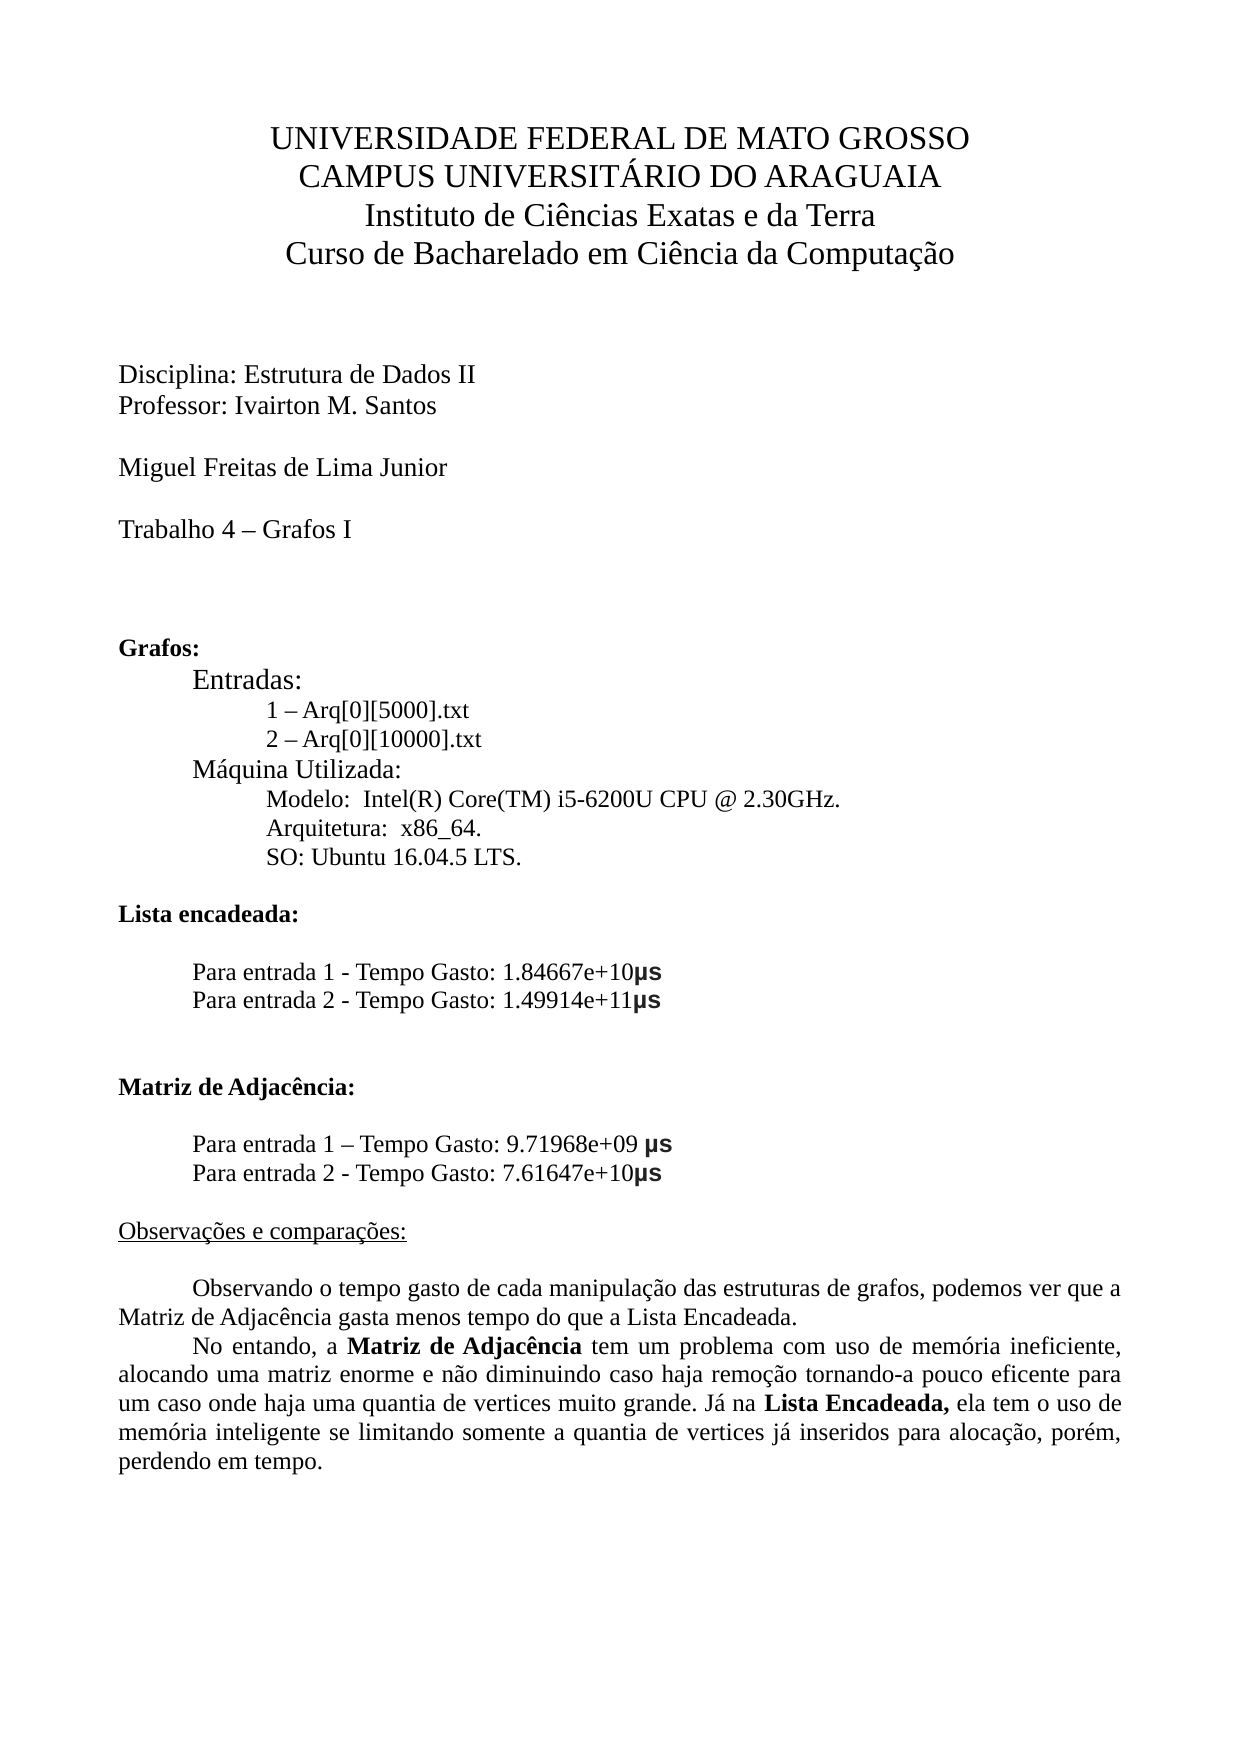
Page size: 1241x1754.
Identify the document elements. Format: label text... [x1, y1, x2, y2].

text Para entrada 1 – Tempo Gasto: 9.71968e+09 µs [118, 1129, 1122, 1158]
text CAMPUS UNIVERSITÁRIO DO ARAGUAIA [118, 156, 1122, 195]
text Disciplina: Estrutura de Dados II [118, 358, 1122, 389]
text Trabalho 4 – Grafos I [118, 513, 1122, 544]
text Grafos: [118, 633, 1122, 662]
text UNIVERSIDADE FEDERAL DE MATO GROSSO [118, 118, 1122, 156]
text Para entrada 2 - Tempo Gasto: 7.61647e+10µs [118, 1158, 1122, 1187]
text Entradas: [118, 662, 1122, 696]
text Professor: Ivairton M. Santos [118, 389, 1122, 420]
text No entando, a Matriz de Adjacência tem um problema com uso de memória ineficiente, alocando uma matriz enorme e não diminuindo caso haja remoção tornando-a pouco eficente para um caso onde haja uma quantia de vertices muito grande. Já na Lista Encadeada, ela tem o uso de memória inteligente se limitando somente a quantia de vertices já inseridos para alocação, porém, perdendo em tempo. [118, 1331, 1122, 1474]
text Lista encadeada: [118, 899, 1122, 928]
text Matriz de Adjacência: [118, 1072, 1122, 1101]
text Modelo: Intel(R) Core(TM) i5-6200U CPU @ 2.30GHz. [118, 784, 1122, 813]
text Máquina Utilizada: [118, 753, 1122, 784]
text Observando o tempo gasto de cada manipulação das estruturas de grafos, podemos ver que a Matriz de Adjacência gasta menos tempo do que a Lista Encadeada. [118, 1273, 1122, 1331]
text 2 – Arq[0][10000].txt [118, 724, 1122, 753]
text Observações e comparações: [118, 1216, 1122, 1244]
text SO: Ubuntu 16.04.5 LTS. [118, 842, 1122, 870]
text Para entrada 2 - Tempo Gasto: 1.49914e+11µs [118, 986, 1122, 1014]
text 1 – Arq[0][5000].txt [118, 696, 1122, 724]
text Instituto de Ciências Exatas e da Terra [118, 195, 1122, 233]
text Para entrada 1 - Tempo Gasto: 1.84667e+10µs [118, 957, 1122, 986]
text Miguel Freitas de Lima Junior [118, 451, 1122, 482]
text Arquitetura: x86_64. [118, 813, 1122, 842]
text Curso de Bacharelado em Ciência da Computação [118, 233, 1122, 271]
